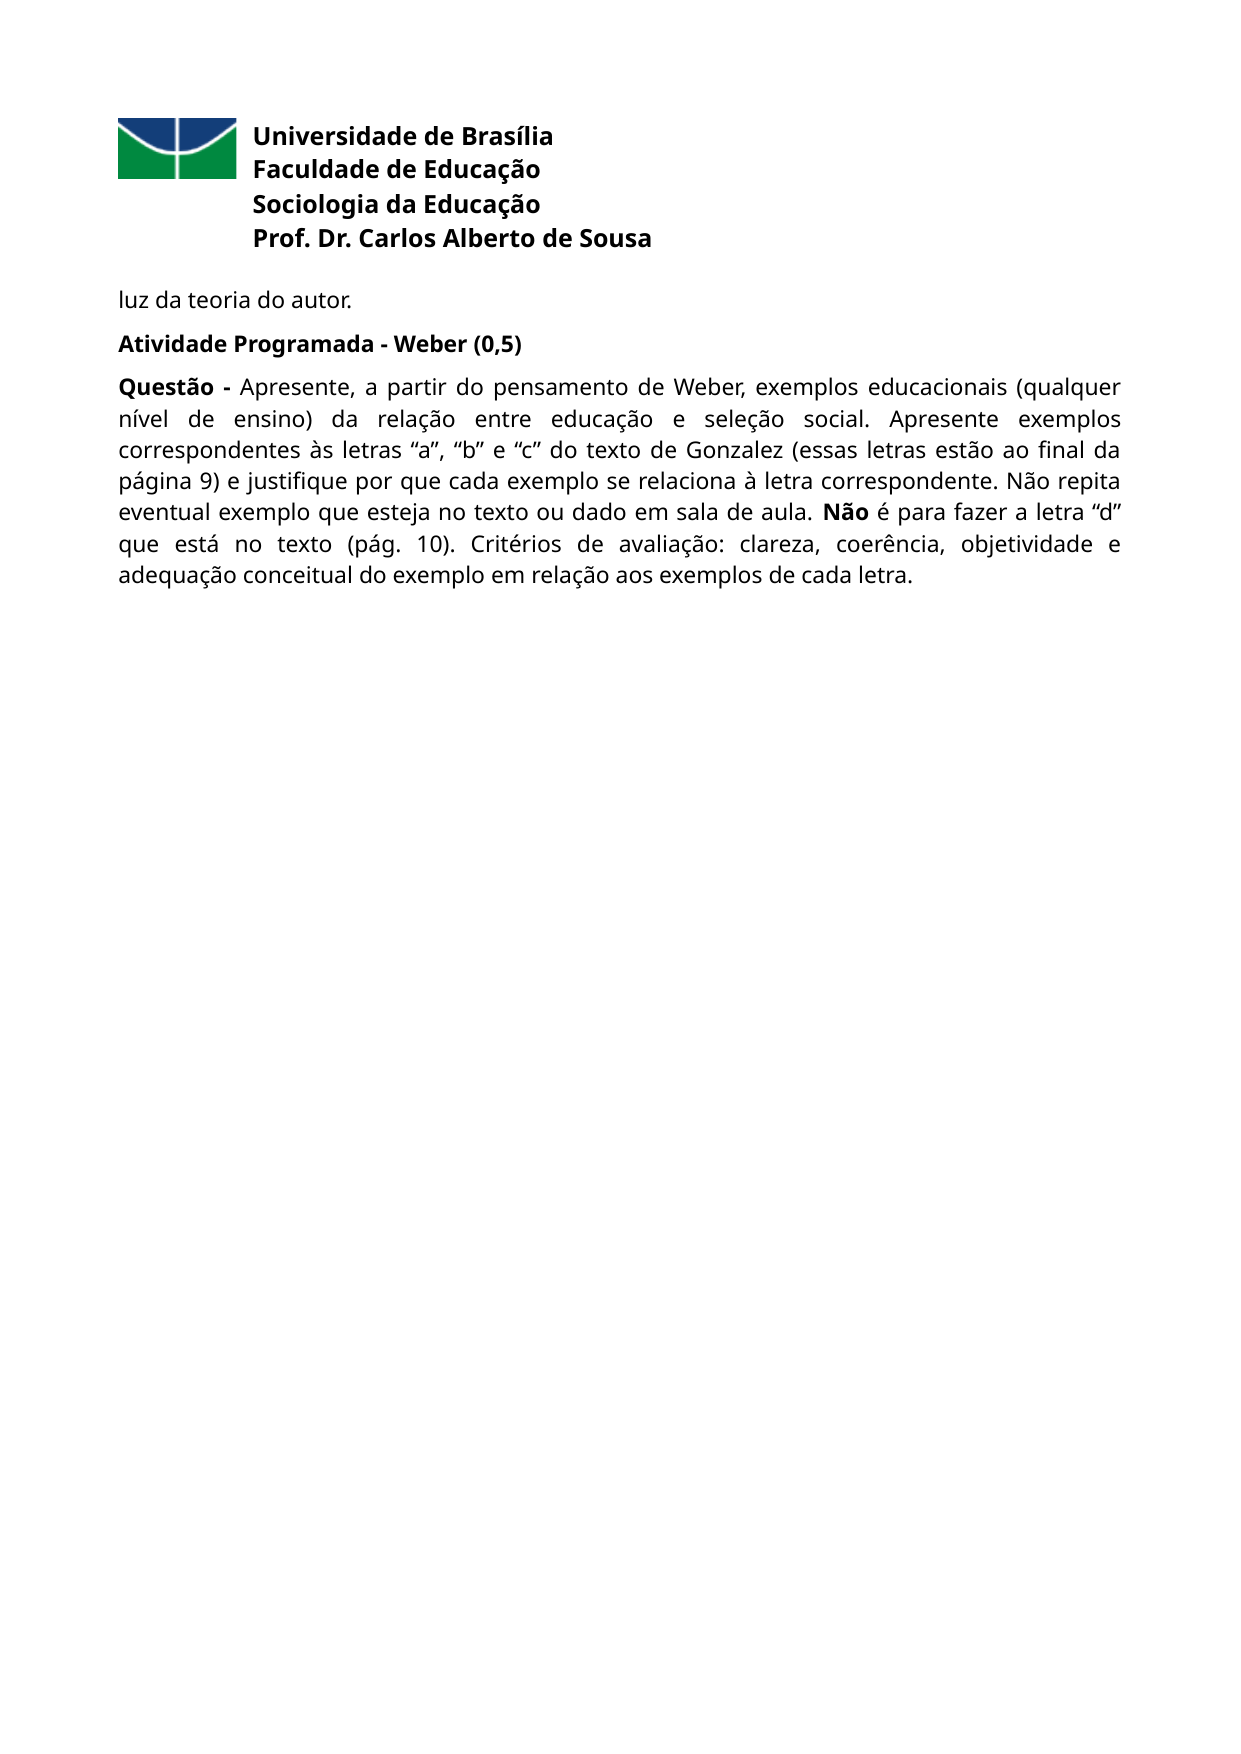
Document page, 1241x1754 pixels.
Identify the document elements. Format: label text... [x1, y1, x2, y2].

text luz da teoria do autor. [118, 284, 1122, 315]
picture [118, 118, 237, 179]
text Atividade Programada - Weber (0,5) [118, 328, 1122, 359]
text Questão - Apresente, a partir do pensamento de Weber, exemplos educacionais (qualquer nível de ensino) da relação entre educação e seleção social. Apresente exemplos correspondentes às letras “a”, “b” e “c” do texto de Gonzalez (essas letras estão ao final da página 9) e justifique por que cada exemplo se relaciona à letra correspondente. Não repita eventual exemplo que esteja no texto ou dado em sala de aula. Não é para fazer a letra “d” que está no texto (pág. 10). Critérios de avaliação: clareza, coerência, objetividade e adequação conceitual do exemplo em relação aos exemplos de cada letra. [118, 371, 1122, 590]
